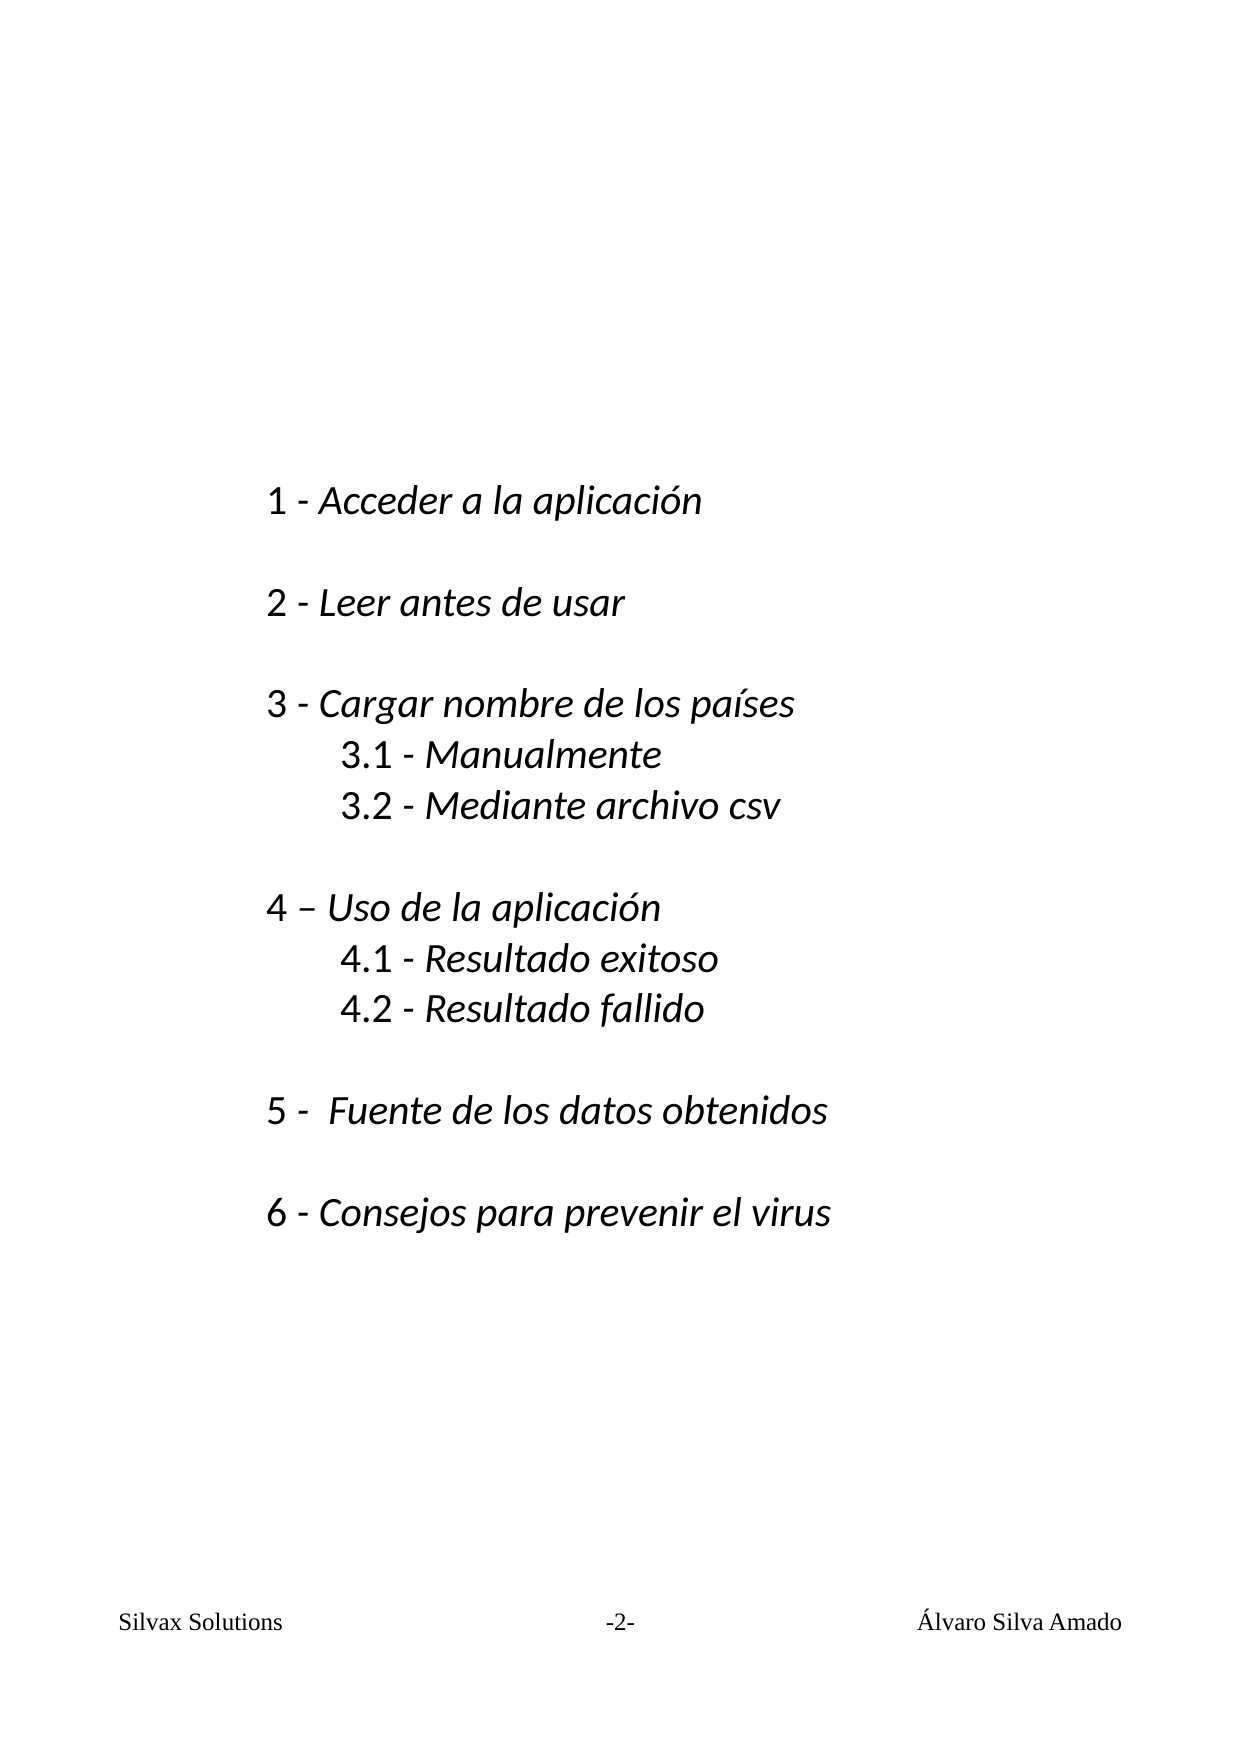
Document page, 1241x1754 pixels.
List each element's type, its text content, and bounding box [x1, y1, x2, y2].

text 2 - Leer antes de usar [118, 576, 1122, 627]
text 3.2 - Mediante archivo csv [118, 779, 1122, 830]
text 4 – Uso de la aplicación [118, 881, 1122, 932]
text 4.1 - Resultado exitoso [118, 932, 1122, 982]
text 5 - Fuente de los datos obtenidos [118, 1084, 1122, 1135]
text 4.2 - Resultado fallido [118, 982, 1122, 1033]
text 3 - Cargar nombre de los países 3.1 - Manualmente [118, 677, 1122, 779]
text 1 - Acceder a la aplicación [118, 474, 1122, 525]
text 6 - Consejos para prevenir el virus [118, 1186, 1122, 1237]
